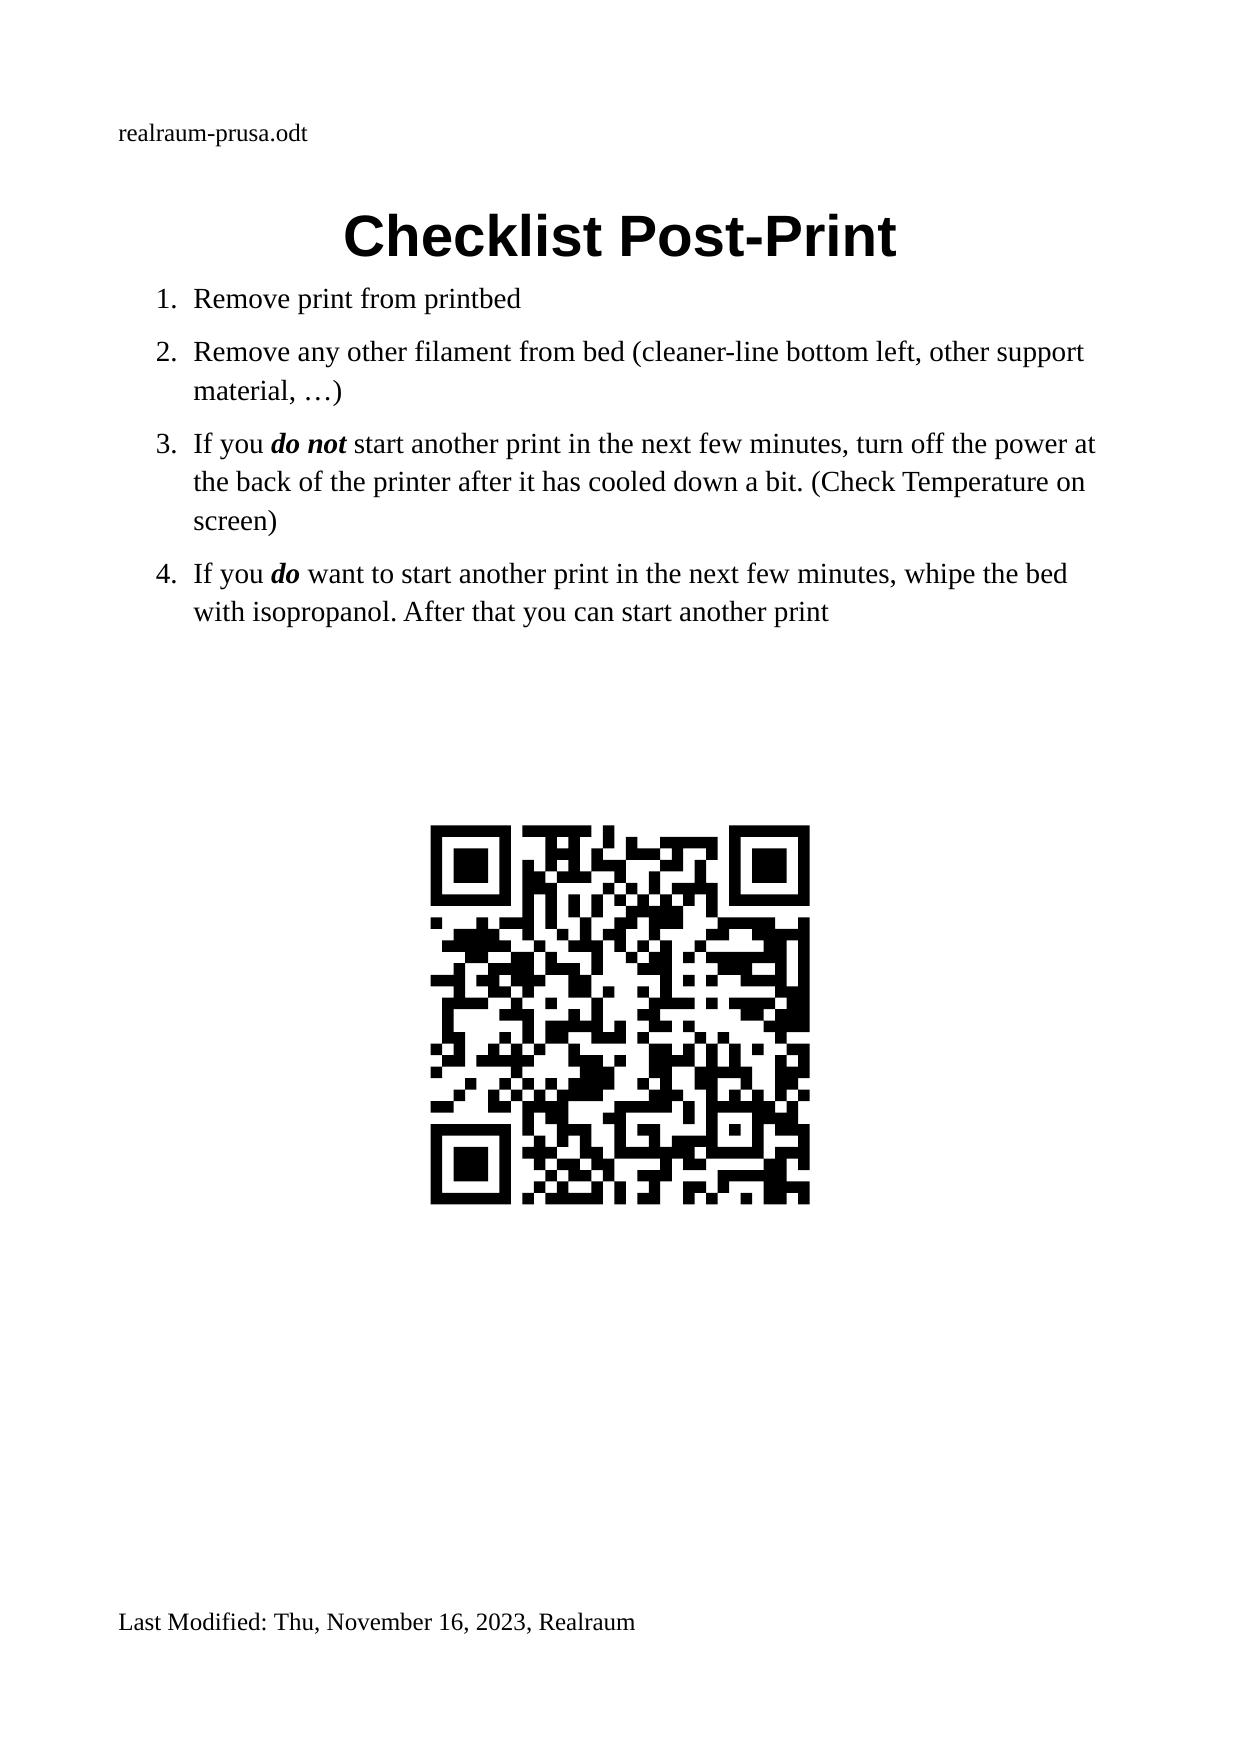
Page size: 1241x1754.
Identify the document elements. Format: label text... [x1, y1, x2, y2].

list If you do not start another print in the next few minutes, turn off the power at the back of the printer after it has cooled down a bit. (Check Temperature on screen) [156, 426, 1122, 536]
list If you do want to start another print in the next few minutes, whipe the bed with isopropanol. After that you can start another print [156, 556, 1122, 628]
title Checklist Post-Print [118, 201, 1122, 268]
list Remove print from printbed [156, 281, 1122, 314]
list Remove any other filament from bed (cleaner-line bottom left, other support material, …) [156, 334, 1122, 406]
